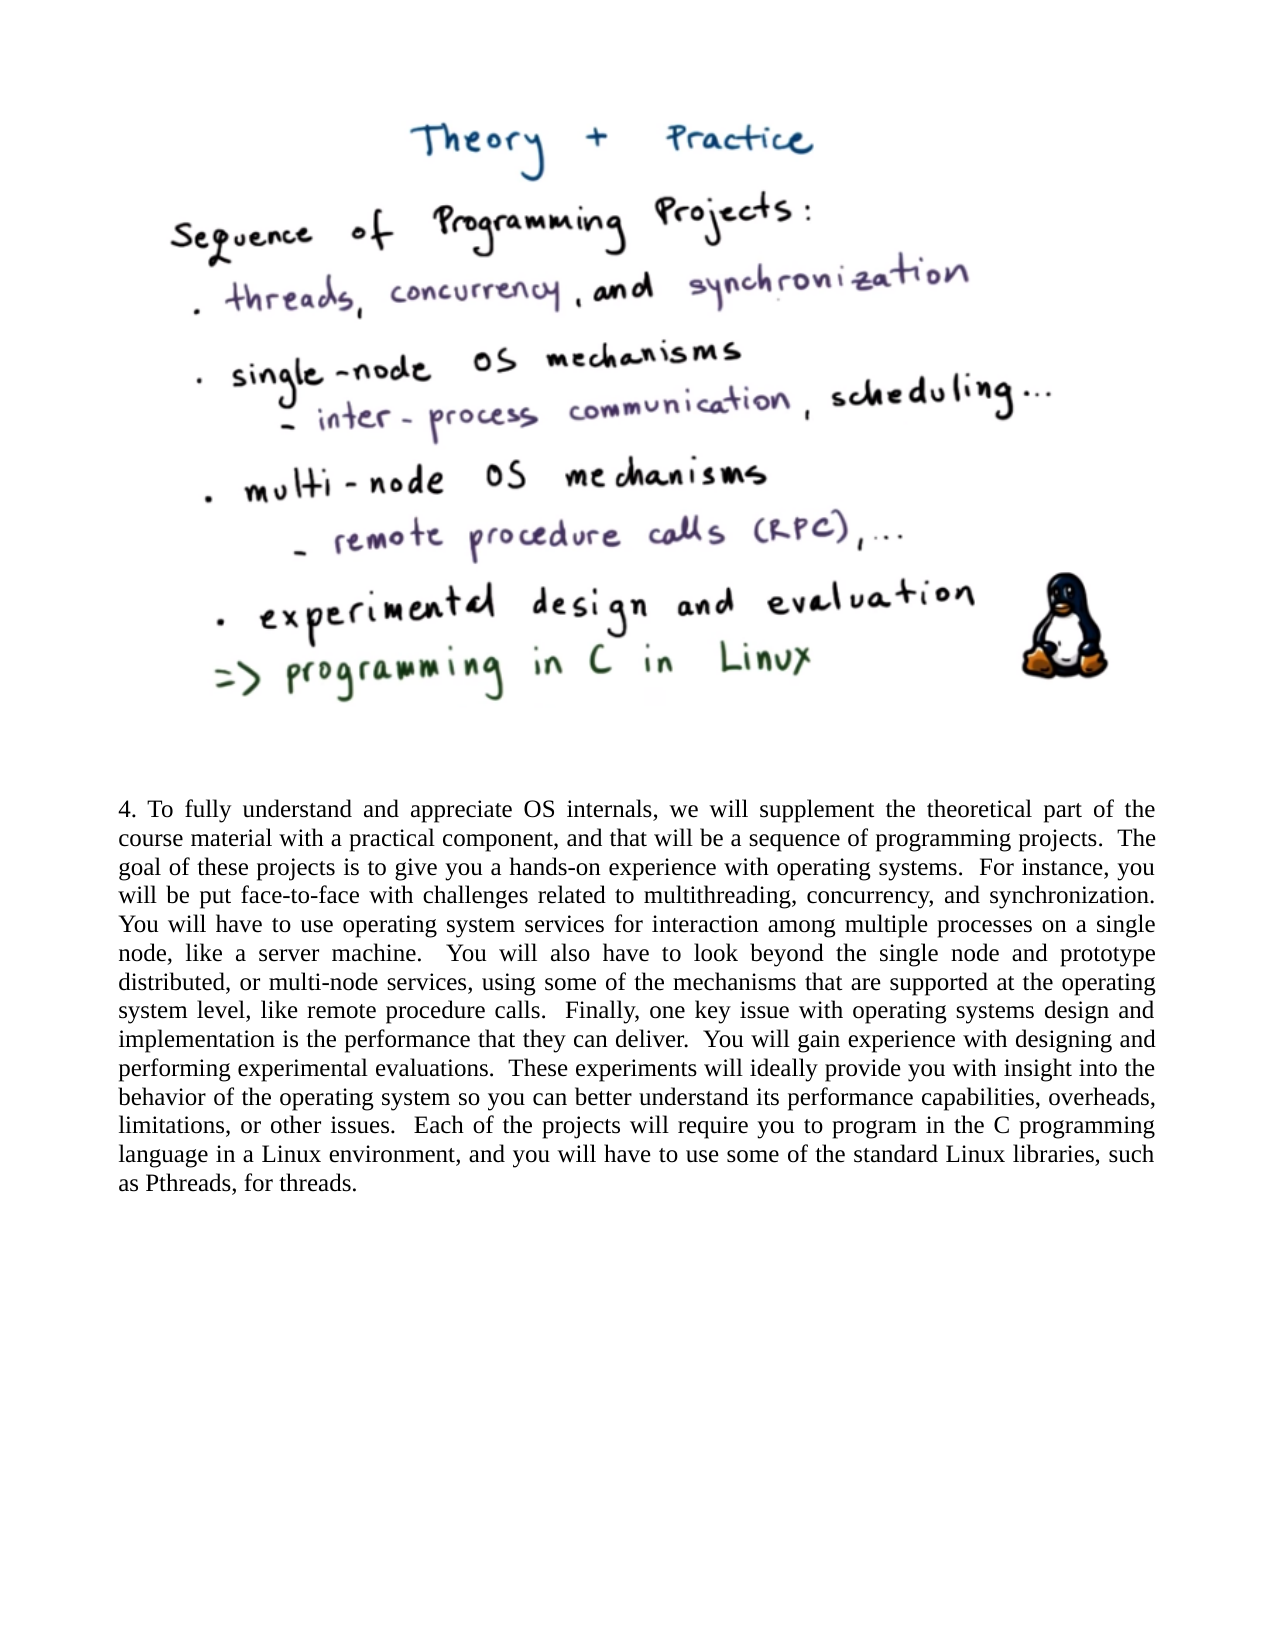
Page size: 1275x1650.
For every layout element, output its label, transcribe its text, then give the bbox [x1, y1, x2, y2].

picture [118, 118, 1157, 708]
text 4. To fully understand and appreciate OS internals, we will supplement the theoretical part of the course material with a practical component, and that will be a sequence of programming projects. The goal of these projects is to give you a hands-on experience with operating systems. For instance, you will be put face-to-face with challenges related to multithreading, concurrency, and synchronization. You will have to use operating system services for interaction among multiple processes on a single node, like a server machine. You will also have to look beyond the single node and prototype distributed, or multi-node services, using some of the mechanisms that are supported at the operating system level, like remote procedure calls. Finally, one key issue with operating systems design and implementation is the performance that they can deliver. You will gain experience with designing and performing experimental evaluations. These experiments will ideally provide you with insight into the behavior of the operating system so you can better understand its performance capabilities, overheads, limitations, or other issues. Each of the projects will require you to program in the C programming language in a Linux environment, and you will have to use some of the standard Linux libraries, such as Pthreads, for threads. [118, 794, 1157, 1197]
